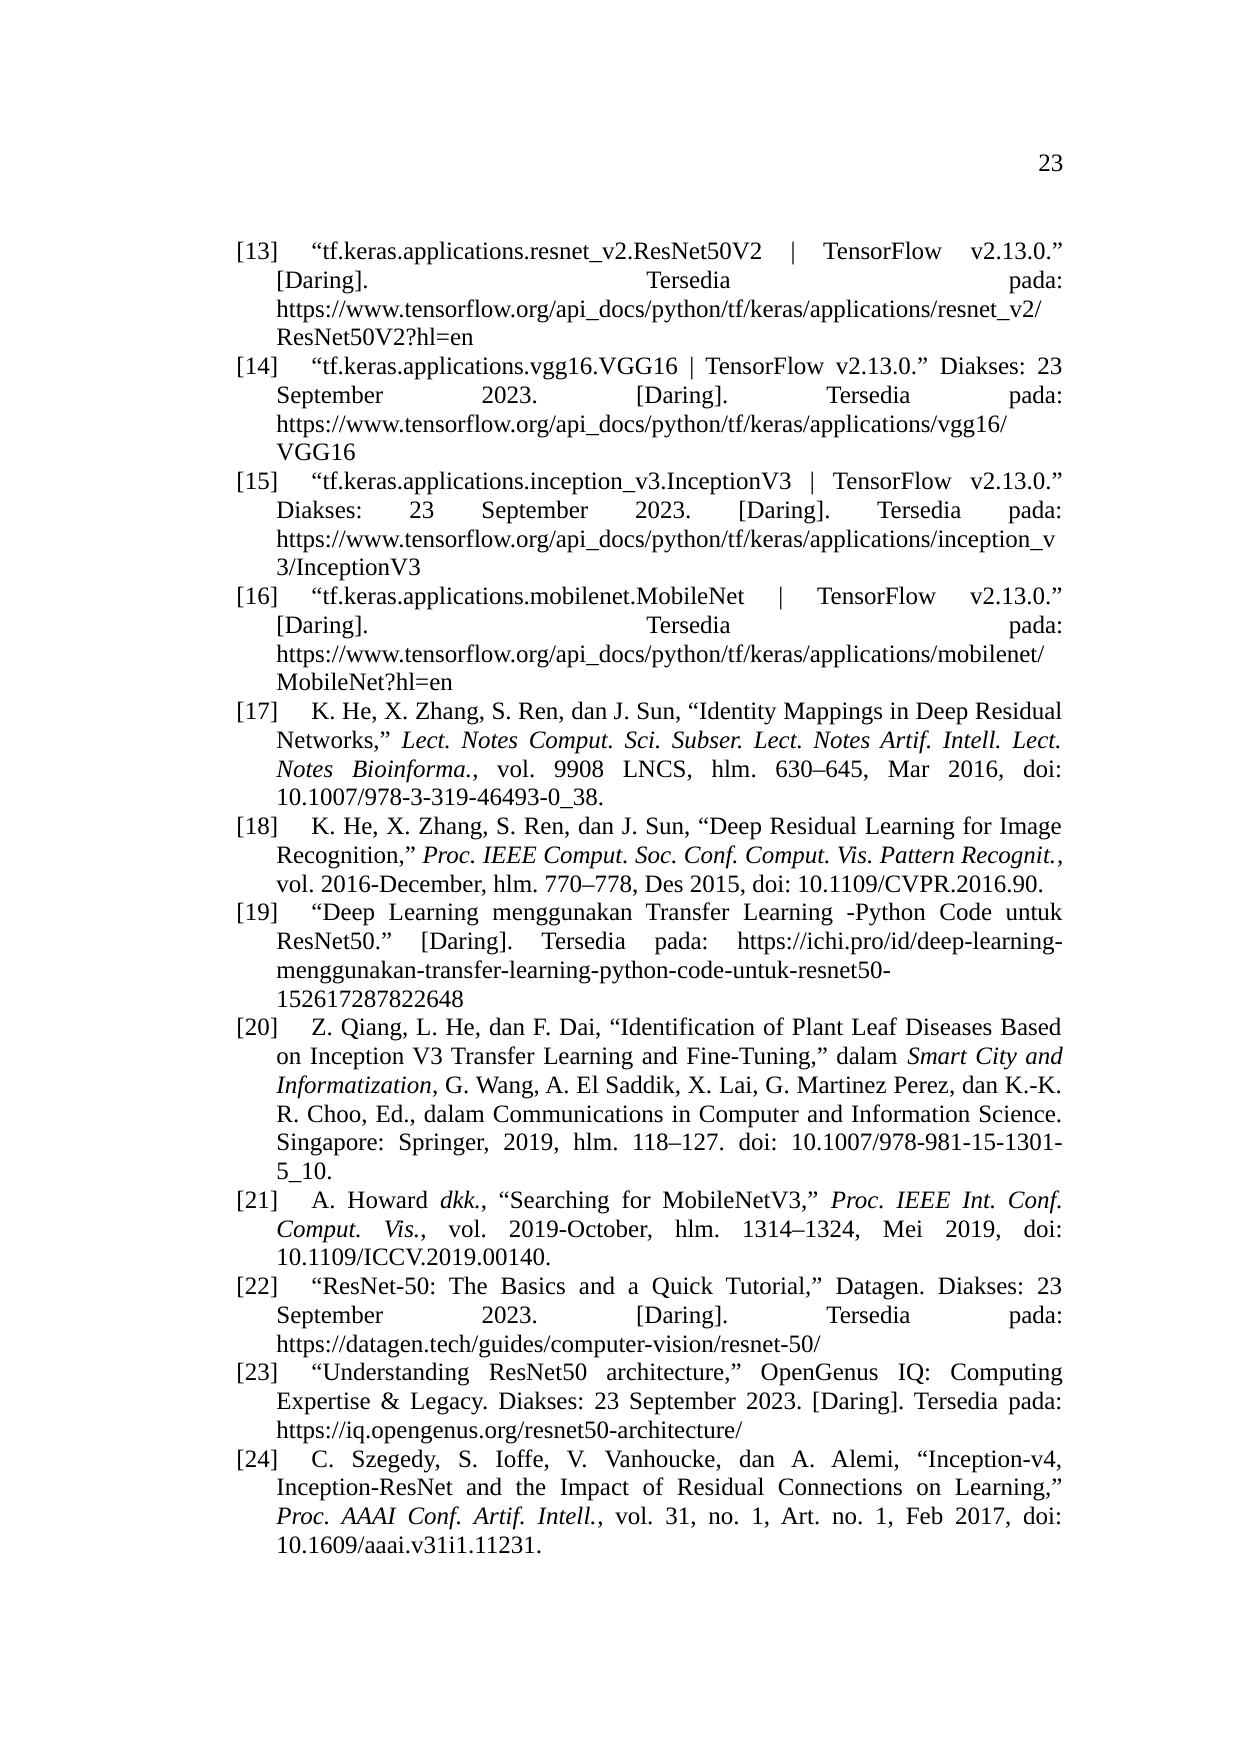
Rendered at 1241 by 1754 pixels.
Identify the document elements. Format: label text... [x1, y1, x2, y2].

text [13] “tf.keras.applications.resnet_v2.ResNet50V2 | TensorFlow v2.13.0.” [Daring]. Tersedia pada: https://www.tensorflow.org/api_docs/python/tf/keras/applications/resnet_v2/ResNet50V2?hl=en [236, 236, 1063, 351]
text [23] “Understanding ResNet50 architecture,” OpenGenus IQ: Computing Expertise & Legacy. Diakses: 23 September 2023. [Daring]. Tersedia pada: https://iq.opengenus.org/resnet50-architecture/ [236, 1357, 1063, 1444]
text [19] “Deep Learning menggunakan Transfer Learning -Python Code untuk ResNet50.” [Daring]. Tersedia pada: https://ichi.pro/id/deep-learning-menggunakan-transfer-learning-python-code-untuk-resnet50-152617287822648 [236, 897, 1063, 1012]
text [21] A. Howard dkk., “Searching for MobileNetV3,” Proc. IEEE Int. Conf. Comput. Vis., vol. 2019-October, hlm. 1314–1324, Mei 2019, doi: 10.1109/ICCV.2019.00140. [236, 1185, 1063, 1271]
text [16] “tf.keras.applications.mobilenet.MobileNet | TensorFlow v2.13.0.” [Daring]. Tersedia pada: https://www.tensorflow.org/api_docs/python/tf/keras/applications/mobilenet/MobileNet?hl=en [236, 581, 1063, 696]
text [18] K. He, X. Zhang, S. Ren, dan J. Sun, “Deep Residual Learning for Image Recognition,” Proc. IEEE Comput. Soc. Conf. Comput. Vis. Pattern Recognit., vol. 2016-December, hlm. 770–778, Des 2015, doi: 10.1109/CVPR.2016.90. [236, 811, 1063, 897]
text [17] K. He, X. Zhang, S. Ren, dan J. Sun, “Identity Mappings in Deep Residual Networks,” Lect. Notes Comput. Sci. Subser. Lect. Notes Artif. Intell. Lect. Notes Bioinforma., vol. 9908 LNCS, hlm. 630–645, Mar 2016, doi: 10.1007/978-3-319-46493-0_38. [236, 696, 1063, 811]
text [14] “tf.keras.applications.vgg16.VGG16 | TensorFlow v2.13.0.” Diakses: 23 September 2023. [Daring]. Tersedia pada: https://www.tensorflow.org/api_docs/python/tf/keras/applications/vgg16/VGG16 [236, 351, 1063, 466]
text [24] C. Szegedy, S. Ioffe, V. Vanhoucke, dan A. Alemi, “Inception-v4, Inception-ResNet and the Impact of Residual Connections on Learning,” Proc. AAAI Conf. Artif. Intell., vol. 31, no. 1, Art. no. 1, Feb 2017, doi: 10.1609/aaai.v31i1.11231. [236, 1444, 1063, 1559]
text [22] “ResNet-50: The Basics and a Quick Tutorial,” Datagen. Diakses: 23 September 2023. [Daring]. Tersedia pada: https://datagen.tech/guides/computer-vision/resnet-50/ [236, 1271, 1063, 1357]
text [20] Z. Qiang, L. He, dan F. Dai, “Identification of Plant Leaf Diseases Based on Inception V3 Transfer Learning and Fine-Tuning,” dalam Smart City and Informatization, G. Wang, A. El Saddik, X. Lai, G. Martinez Perez, dan K.-K. R. Choo, Ed., dalam Communications in Computer and Information Science. Singapore: Springer, 2019, hlm. 118–127. doi: 10.1007/978-981-15-1301-5_10. [236, 1012, 1063, 1185]
text [15] “tf.keras.applications.inception_v3.InceptionV3 | TensorFlow v2.13.0.” Diakses: 23 September 2023. [Daring]. Tersedia pada: https://www.tensorflow.org/api_docs/python/tf/keras/applications/inception_v3/InceptionV3 [236, 466, 1063, 581]
